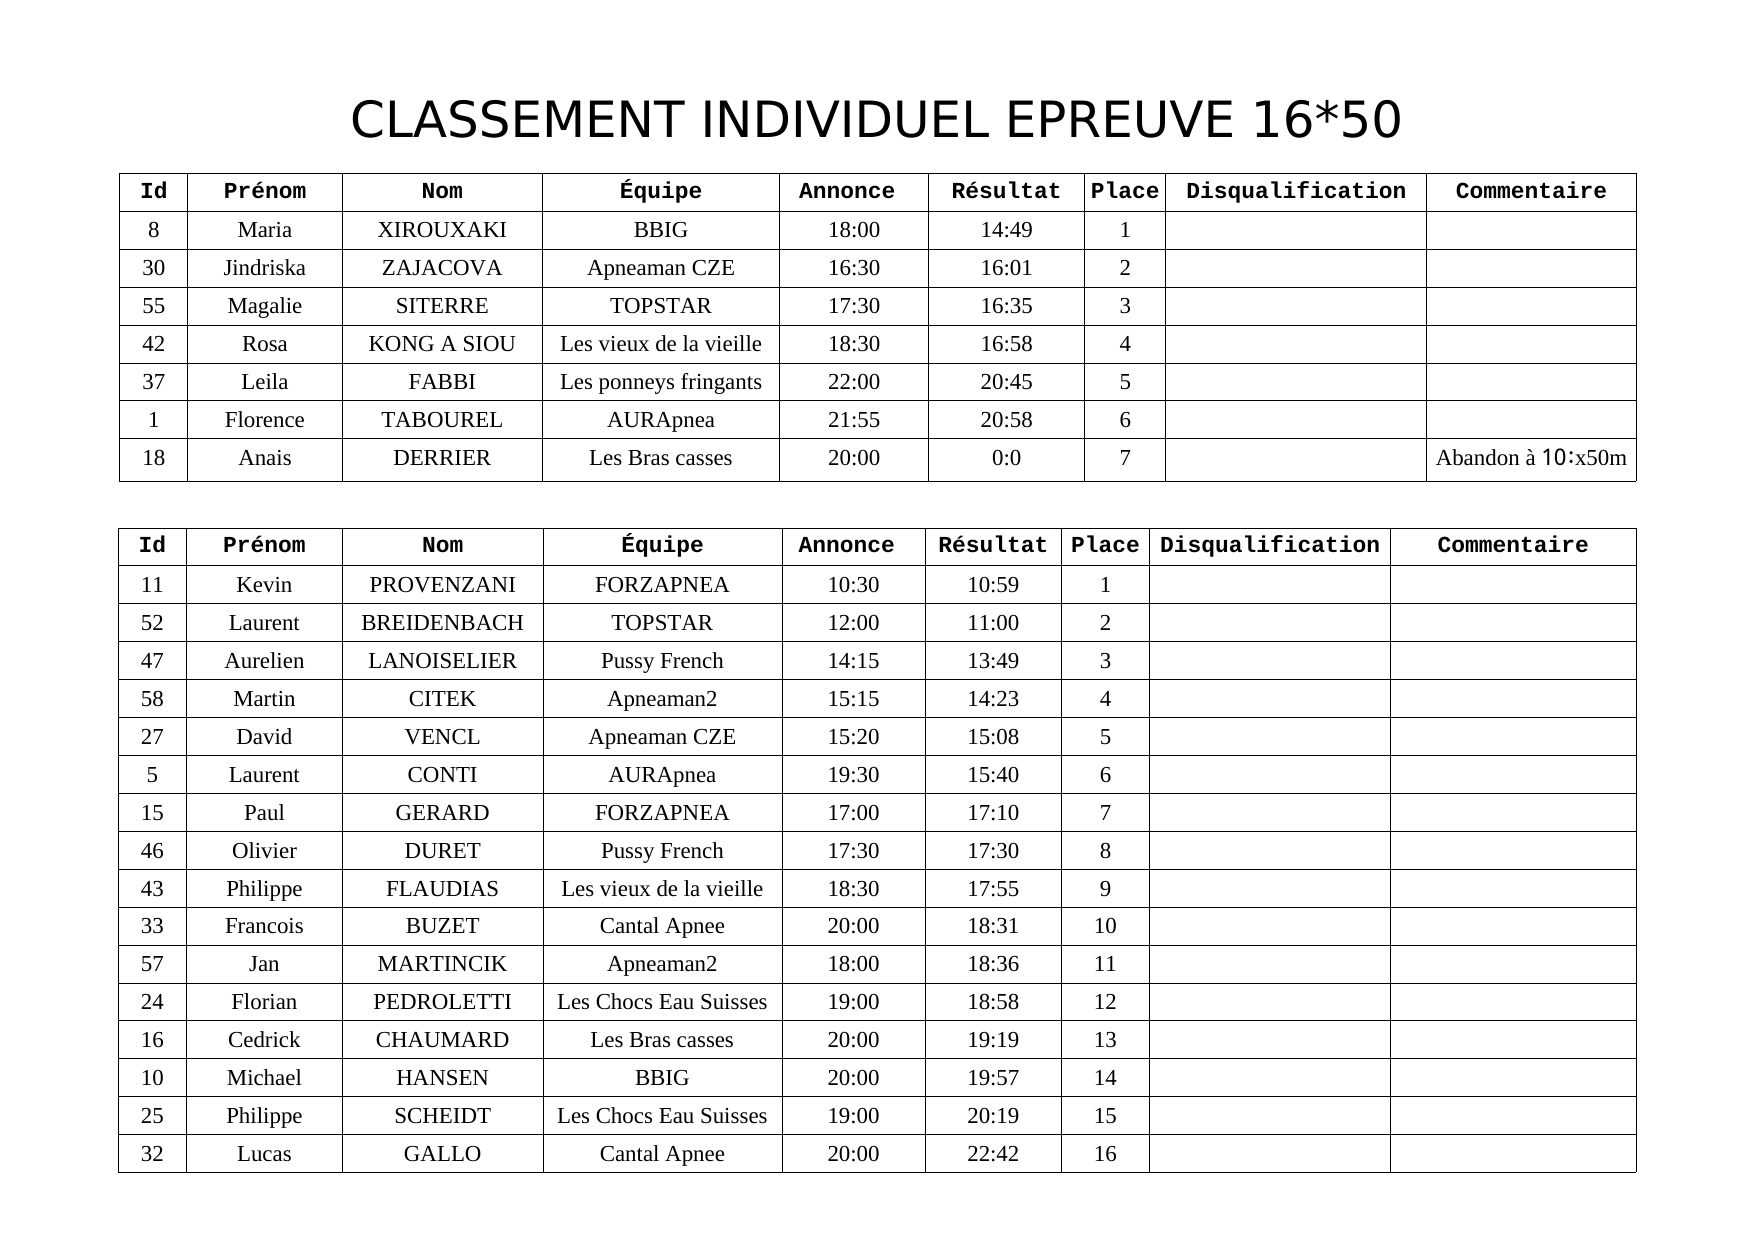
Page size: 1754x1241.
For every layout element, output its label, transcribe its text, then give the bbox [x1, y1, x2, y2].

table_cell Les Chocs Eau Suisses [544, 1097, 782, 1134]
table_cell ZAJACOVA [343, 250, 542, 287]
table_cell 11 [119, 566, 186, 603]
table_cell [1391, 642, 1636, 679]
table_cell [1150, 756, 1390, 793]
table_cell FLAUDIAS [343, 870, 543, 907]
table_header Id [119, 529, 186, 565]
table_cell AURApnea [544, 756, 782, 793]
table_cell GALLO [343, 1135, 543, 1172]
table_cell 18:30 [780, 326, 928, 362]
table_cell [1150, 984, 1390, 1020]
table_cell 3 [1062, 642, 1149, 679]
table_cell [1166, 250, 1426, 287]
table_cell FORZAPNEA [544, 566, 782, 603]
table_cell Laurent [187, 756, 342, 793]
table_cell 18:58 [926, 984, 1061, 1020]
table_cell Leila [188, 364, 342, 400]
table_cell Rosa [188, 326, 342, 362]
table_header Commentaire [1427, 174, 1636, 211]
table_cell SITERRE [343, 288, 542, 324]
table_cell AURApnea [543, 401, 779, 438]
table_cell 37 [120, 364, 187, 400]
table_cell BUZET [343, 908, 543, 944]
table_header Place [1085, 174, 1165, 211]
table_cell PROVENZANI [343, 566, 543, 603]
table_cell Francois [187, 908, 342, 944]
table_cell [1166, 326, 1426, 362]
table_cell CONTI [343, 756, 543, 793]
table_cell 14:49 [929, 212, 1084, 249]
table_cell Philippe [187, 1097, 342, 1134]
table_cell 15:40 [926, 756, 1061, 793]
table_cell 21:55 [780, 401, 928, 438]
table_cell 17:30 [926, 832, 1061, 869]
table_cell [1391, 1135, 1636, 1172]
table_cell 33 [119, 908, 186, 944]
table_cell 14 [1062, 1059, 1149, 1096]
table_header Résultat [929, 174, 1084, 211]
table_cell HANSEN [343, 1059, 543, 1096]
table_cell 16:30 [780, 250, 928, 287]
table_cell 5 [1062, 718, 1149, 755]
table_cell [1150, 1021, 1390, 1058]
table_cell [1166, 401, 1426, 438]
table_cell BBIG [544, 1059, 782, 1096]
table_cell Paul [187, 794, 342, 831]
table_cell DURET [343, 832, 543, 869]
table_cell Les Bras casses [543, 439, 779, 481]
table_cell 13 [1062, 1021, 1149, 1058]
table_cell [1166, 288, 1426, 324]
table_cell [1427, 401, 1636, 438]
table_cell 20:00 [780, 439, 928, 481]
table_cell Cedrick [187, 1021, 342, 1058]
table_cell Anais [188, 439, 342, 481]
table_cell 8 [1062, 832, 1149, 869]
table_cell [1427, 250, 1636, 287]
table_cell [1427, 364, 1636, 400]
table_cell [1150, 832, 1390, 869]
table_cell Florence [188, 401, 342, 438]
table_cell 55 [120, 288, 187, 324]
table_header Équipe [544, 529, 782, 565]
table_cell 1 [120, 401, 187, 438]
table_cell [1391, 832, 1636, 869]
table_cell 18:36 [926, 946, 1061, 982]
table_cell [1391, 1021, 1636, 1058]
table_cell 10:59 [926, 566, 1061, 603]
table_cell 20:58 [929, 401, 1084, 438]
table_cell [1150, 604, 1390, 641]
table_cell 5 [119, 756, 186, 793]
table_cell 22:42 [926, 1135, 1061, 1172]
table_cell 15 [119, 794, 186, 831]
table_cell 1 [1062, 566, 1149, 603]
table_cell [1391, 680, 1636, 717]
table_cell 9 [1062, 870, 1149, 907]
table_cell [1150, 794, 1390, 831]
table_cell 14:23 [926, 680, 1061, 717]
table_header Annonce [783, 529, 925, 565]
table_cell TABOUREL [343, 401, 542, 438]
table_cell [1427, 326, 1636, 362]
table_cell [1391, 794, 1636, 831]
table_cell Les Chocs Eau Suisses [544, 984, 782, 1020]
table_cell 5 [1085, 364, 1165, 400]
table_cell 17:55 [926, 870, 1061, 907]
table_cell [1427, 212, 1636, 249]
table_cell 17:00 [783, 794, 925, 831]
table_cell 7 [1085, 439, 1165, 481]
table_cell 0:0 [929, 439, 1084, 481]
table_cell 47 [119, 642, 186, 679]
table_cell 17:10 [926, 794, 1061, 831]
table_cell [1391, 908, 1636, 944]
table_cell 15:20 [783, 718, 925, 755]
table_cell 16 [119, 1021, 186, 1058]
table_cell [1391, 718, 1636, 755]
table_cell 58 [119, 680, 186, 717]
table_cell 52 [119, 604, 186, 641]
table_header Prénom [187, 529, 342, 565]
table_header Équipe [543, 174, 779, 211]
table_cell Jan [187, 946, 342, 982]
table_cell 2 [1085, 250, 1165, 287]
table_cell [1391, 1097, 1636, 1134]
table_cell BREIDENBACH [343, 604, 543, 641]
table_cell 19:00 [783, 984, 925, 1020]
table_cell [1150, 642, 1390, 679]
table_header Résultat [926, 529, 1061, 565]
table_cell 13:49 [926, 642, 1061, 679]
table_cell Apneaman CZE [543, 250, 779, 287]
table_cell 6 [1062, 756, 1149, 793]
table_cell 4 [1062, 680, 1149, 717]
table_cell 27 [119, 718, 186, 755]
table_cell 10 [119, 1059, 186, 1096]
table_cell 57 [119, 946, 186, 982]
table_cell Les ponneys fringants [543, 364, 779, 400]
table_cell TOPSTAR [544, 604, 782, 641]
table_cell 15:08 [926, 718, 1061, 755]
table_header Commentaire [1391, 529, 1636, 565]
table_cell 10 [1062, 908, 1149, 944]
table_cell [1391, 756, 1636, 793]
table_cell [1150, 718, 1390, 755]
table_cell [1391, 1059, 1636, 1096]
table_cell 19:00 [783, 1097, 925, 1134]
table_cell [1391, 566, 1636, 603]
table_cell 10:30 [783, 566, 925, 603]
table_cell 1 [1085, 212, 1165, 249]
table_cell Philippe [187, 870, 342, 907]
table_cell David [187, 718, 342, 755]
table_cell XIROUXAKI [343, 212, 542, 249]
table_cell [1150, 1059, 1390, 1096]
table_cell 18:30 [783, 870, 925, 907]
table_cell 16 [1062, 1135, 1149, 1172]
table_cell 20:45 [929, 364, 1084, 400]
table_cell Apneaman2 [544, 946, 782, 982]
table_cell LANOISELIER [343, 642, 543, 679]
table_cell 15:15 [783, 680, 925, 717]
table_cell [1150, 946, 1390, 982]
table_header Id [120, 174, 187, 211]
table_cell 18:00 [783, 946, 925, 982]
table_cell 43 [119, 870, 186, 907]
table_cell [1391, 984, 1636, 1020]
text CLASSEMENT INDIVIDUEL EPREUVE 16*50 [118, 91, 1636, 149]
table_cell 16:01 [929, 250, 1084, 287]
table_cell Les Bras casses [544, 1021, 782, 1058]
table_cell 20:00 [783, 908, 925, 944]
table_cell 25 [119, 1097, 186, 1134]
table_header Prénom [188, 174, 342, 211]
table_cell [1427, 288, 1636, 324]
table_cell 17:30 [783, 832, 925, 869]
table_cell 20:00 [783, 1135, 925, 1172]
table_header Nom [343, 174, 542, 211]
table_cell 17:30 [780, 288, 928, 324]
table_cell Kevin [187, 566, 342, 603]
table_cell 42 [120, 326, 187, 362]
table_cell 18:00 [780, 212, 928, 249]
table_cell [1166, 439, 1426, 481]
table_cell 24 [119, 984, 186, 1020]
table_cell 18 [120, 439, 187, 481]
table_cell FORZAPNEA [544, 794, 782, 831]
table_cell GERARD [343, 794, 543, 831]
table_cell [1166, 212, 1426, 249]
table_cell [1391, 870, 1636, 907]
table_cell Olivier [187, 832, 342, 869]
table_cell 20:00 [783, 1021, 925, 1058]
table_cell Cantal Apnee [544, 908, 782, 944]
table_cell Lucas [187, 1135, 342, 1172]
table_cell FABBI [343, 364, 542, 400]
table_cell [1391, 946, 1636, 982]
table_cell 16:58 [929, 326, 1084, 362]
table_cell 4 [1085, 326, 1165, 362]
table_cell BBIG [543, 212, 779, 249]
table_cell [1150, 680, 1390, 717]
table_header Annonce [780, 174, 928, 211]
table_cell KONG A SIOU [343, 326, 542, 362]
table_header Disqualification [1150, 529, 1390, 565]
table_cell Pussy French [544, 642, 782, 679]
table_cell Martin [187, 680, 342, 717]
table_cell [1150, 908, 1390, 944]
table_cell MARTINCIK [343, 946, 543, 982]
table_cell Laurent [187, 604, 342, 641]
table_cell DERRIER [343, 439, 542, 481]
table_cell 6 [1085, 401, 1165, 438]
table_cell [1150, 1135, 1390, 1172]
table_cell [1391, 604, 1636, 641]
table_cell 22:00 [780, 364, 928, 400]
table_cell CHAUMARD [343, 1021, 543, 1058]
table_header Disqualification [1166, 174, 1426, 211]
table_cell Michael [187, 1059, 342, 1096]
table_cell 19:30 [783, 756, 925, 793]
table_cell Jindriska [188, 250, 342, 287]
table_cell 20:19 [926, 1097, 1061, 1134]
table_cell 14:15 [783, 642, 925, 679]
table_cell 8 [120, 212, 187, 249]
table_cell 20:00 [783, 1059, 925, 1096]
table_header Nom [343, 529, 543, 565]
table_cell Apneaman CZE [544, 718, 782, 755]
table_cell PEDROLETTI [343, 984, 543, 1020]
table_cell Apneaman2 [544, 680, 782, 717]
table_cell 19:19 [926, 1021, 1061, 1058]
table_cell 32 [119, 1135, 186, 1172]
table_cell VENCL [343, 718, 543, 755]
table_cell 46 [119, 832, 186, 869]
table_header Place [1062, 529, 1149, 565]
table_cell 12:00 [783, 604, 925, 641]
table_cell Maria [188, 212, 342, 249]
table_cell Les vieux de la vieille [543, 326, 779, 362]
table_cell Abandon à ࠱10x50m [1427, 439, 1636, 481]
table_cell 7 [1062, 794, 1149, 831]
table_cell Aurelien [187, 642, 342, 679]
table_cell Cantal Apnee [544, 1135, 782, 1172]
table_cell Les vieux de la vieille [544, 870, 782, 907]
table_cell [1150, 566, 1390, 603]
table_cell SCHEIDT [343, 1097, 543, 1134]
table_cell CITEK [343, 680, 543, 717]
table_cell 12 [1062, 984, 1149, 1020]
table_cell 16:35 [929, 288, 1084, 324]
table_cell Pussy French [544, 832, 782, 869]
table_cell 11 [1062, 946, 1149, 982]
table_cell Magalie [188, 288, 342, 324]
table_cell 18:31 [926, 908, 1061, 944]
table_cell 3 [1085, 288, 1165, 324]
table_cell 19:57 [926, 1059, 1061, 1096]
table_cell 15 [1062, 1097, 1149, 1134]
table_cell [1166, 364, 1426, 400]
table_cell TOPSTAR [543, 288, 779, 324]
table_cell Florian [187, 984, 342, 1020]
table_cell [1150, 1097, 1390, 1134]
table_cell 2 [1062, 604, 1149, 641]
table_cell 30 [120, 250, 187, 287]
table_cell [1150, 870, 1390, 907]
table_cell 11:00 [926, 604, 1061, 641]
